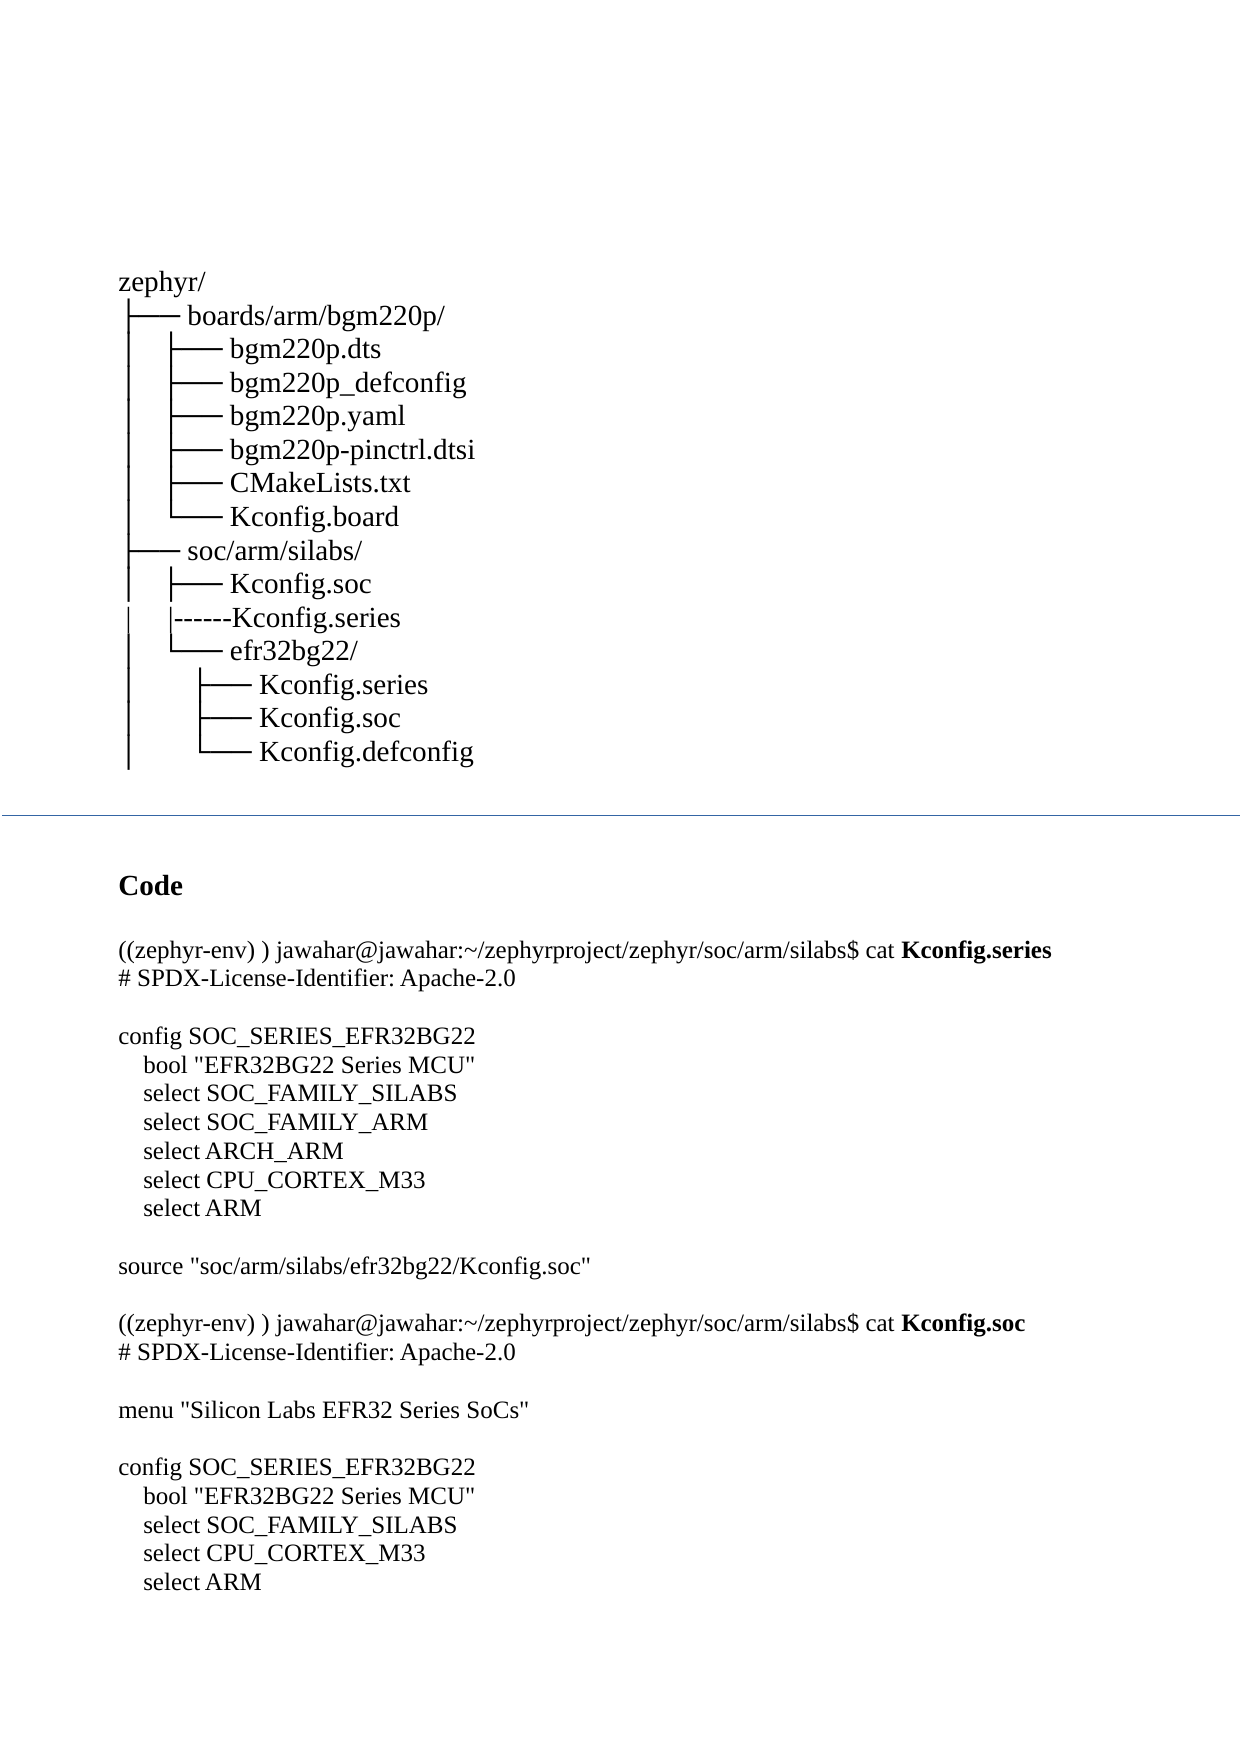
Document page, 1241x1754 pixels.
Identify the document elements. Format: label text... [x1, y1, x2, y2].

text ((zephyr-env) ) jawahar@jawahar:~/zephyrproject/zephyr/soc/arm/silabs$ cat Kconfig.soc [118, 1308, 1122, 1337]
text ├── soc/arm/silabs/ [129, 533, 1122, 566]
text select SOC_FAMILY_SILABS [118, 1510, 1122, 1538]
text ((zephyr-env) ) jawahar@jawahar:~/zephyrproject/zephyr/soc/arm/silabs$ cat Kconfig.series [118, 935, 1122, 963]
text │ └── Kconfig.defconfig [129, 734, 1122, 767]
text select ARM [118, 1567, 1122, 1596]
text select CPU_CORTEX_M33 [118, 1538, 1122, 1567]
text │ ├── Kconfig.soc [129, 700, 198, 734]
text │ ├── Kconfig.soc [129, 566, 169, 600]
text select CPU_CORTEX_M33 [118, 1165, 1122, 1193]
text │ ├── bgm220p-pinctrl.dtsi [171, 432, 1122, 466]
text config SOC_SERIES_EFR32BG22 [118, 1452, 1122, 1481]
text select SOC_FAMILY_ARM [118, 1107, 1122, 1136]
text │ ├── bgm220p.yaml [171, 398, 1122, 432]
text │ └── efr32bg22/ [129, 633, 1122, 667]
text select ARM [118, 1193, 1122, 1222]
text │ ├── CMakeLists.txt [171, 466, 1122, 499]
text | |------Kconfig.series [118, 600, 1122, 633]
text select SOC_FAMILY_SILABS [118, 1078, 1122, 1107]
text │ ├── Kconfig.soc [171, 566, 1122, 600]
text │ ├── bgm220p-pinctrl.dtsi [129, 432, 169, 466]
text bool "EFR32BG22 Series MCU" [118, 1481, 1122, 1510]
text │ ├── bgm220p_defconfig [129, 365, 169, 398]
text │ ├── CMakeLists.txt [129, 466, 169, 499]
text │ ├── bgm220p.yaml [129, 398, 169, 432]
text Code [118, 868, 1122, 901]
text # SPDX-License-Identifier: Apache-2.0 [118, 1337, 1122, 1366]
text # SPDX-License-Identifier: Apache-2.0 [118, 963, 1122, 992]
text │ ├── bgm220p.dts [171, 331, 1122, 365]
text │ ├── bgm220p_defconfig [171, 365, 1122, 398]
text │ ├── bgm220p.dts [129, 331, 169, 365]
text zephyr/ [118, 264, 1122, 298]
text │ ├── Kconfig.series [129, 667, 198, 700]
text bool "EFR32BG22 Series MCU" [118, 1050, 1122, 1078]
text │ └── Kconfig.board [129, 499, 1122, 533]
text source "soc/arm/silabs/efr32bg22/Kconfig.soc" [118, 1251, 1122, 1280]
text menu "Silicon Labs EFR32 Series SoCs" [118, 1395, 1122, 1423]
text │ ├── Kconfig.soc [200, 700, 1122, 734]
text config SOC_SERIES_EFR32BG22 [118, 1021, 1122, 1050]
text ├── boards/arm/bgm220p/ [129, 298, 1122, 331]
text select ARCH_ARM [118, 1136, 1122, 1165]
text │ ├── Kconfig.series [200, 667, 1122, 700]
